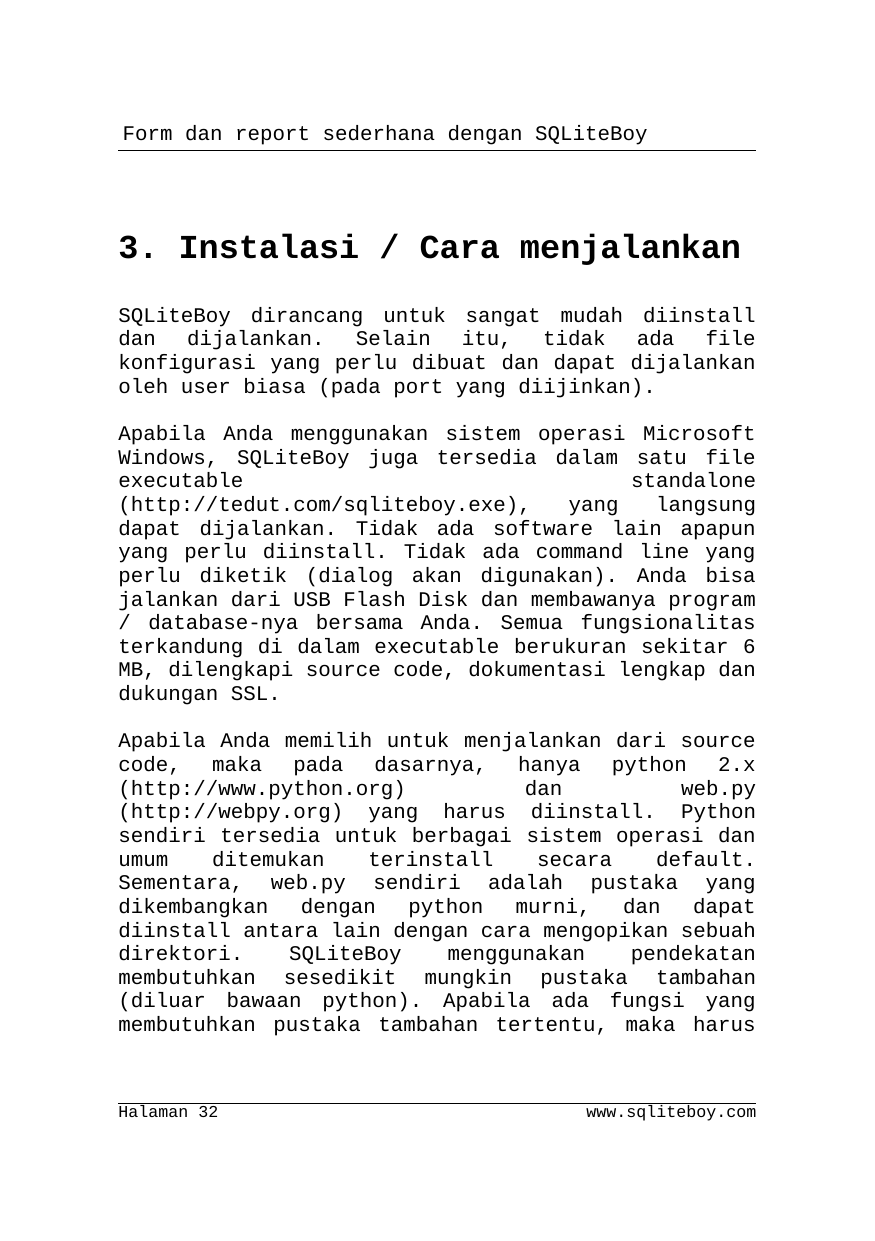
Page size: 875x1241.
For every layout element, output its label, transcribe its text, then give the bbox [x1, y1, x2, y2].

text SQLiteBoy dirancang untuk sangat mudah diinstall dan dijalankan. Selain itu, tidak ada file konfigurasi yang perlu dibuat dan dapat dijalankan oleh user biasa (pada port yang diijinkan). [118, 305, 756, 399]
text Apabila Anda memilih untuk menjalankan dari source code, maka pada dasarnya, hanya python 2.x (http://www.python.org) dan web.py (http://webpy.org) yang harus diinstall. Python sendiri tersedia untuk berbagai sistem operasi dan umum ditemukan terinstall secara default. Sementara, web.py sendiri adalah pustaka yang dikembangkan dengan python murni, dan dapat diinstall antara lain dengan cara mengopikan sebuah direktori. SQLiteBoy menggunakan pendekatan membutuhkan sesedikit mungkin pustaka tambahan (diluar bawaan python). Apabila ada fungsi yang membutuhkan pustaka tambahan tertentu, maka harus [118, 730, 756, 1038]
subtitle 3. Instalasi / Cara menjalankan [118, 231, 756, 269]
text Apabila Anda menggunakan sistem operasi Microsoft Windows, SQLiteBoy juga tersedia dalam satu file executable standalone (http://tedut.com/sqliteboy.exe), yang langsung dapat dijalankan. Tidak ada software lain apapun yang perlu diinstall. Tidak ada command line yang perlu diketik (dialog akan digunakan). Anda bisa jalankan dari USB Flash Disk dan membawanya program / database-nya bersama Anda. Semua fungsionalitas terkandung di dalam executable berukuran sekitar 6 MB, dilengkapi source code, dokumentasi lengkap dan dukungan SSL. [118, 423, 756, 707]
